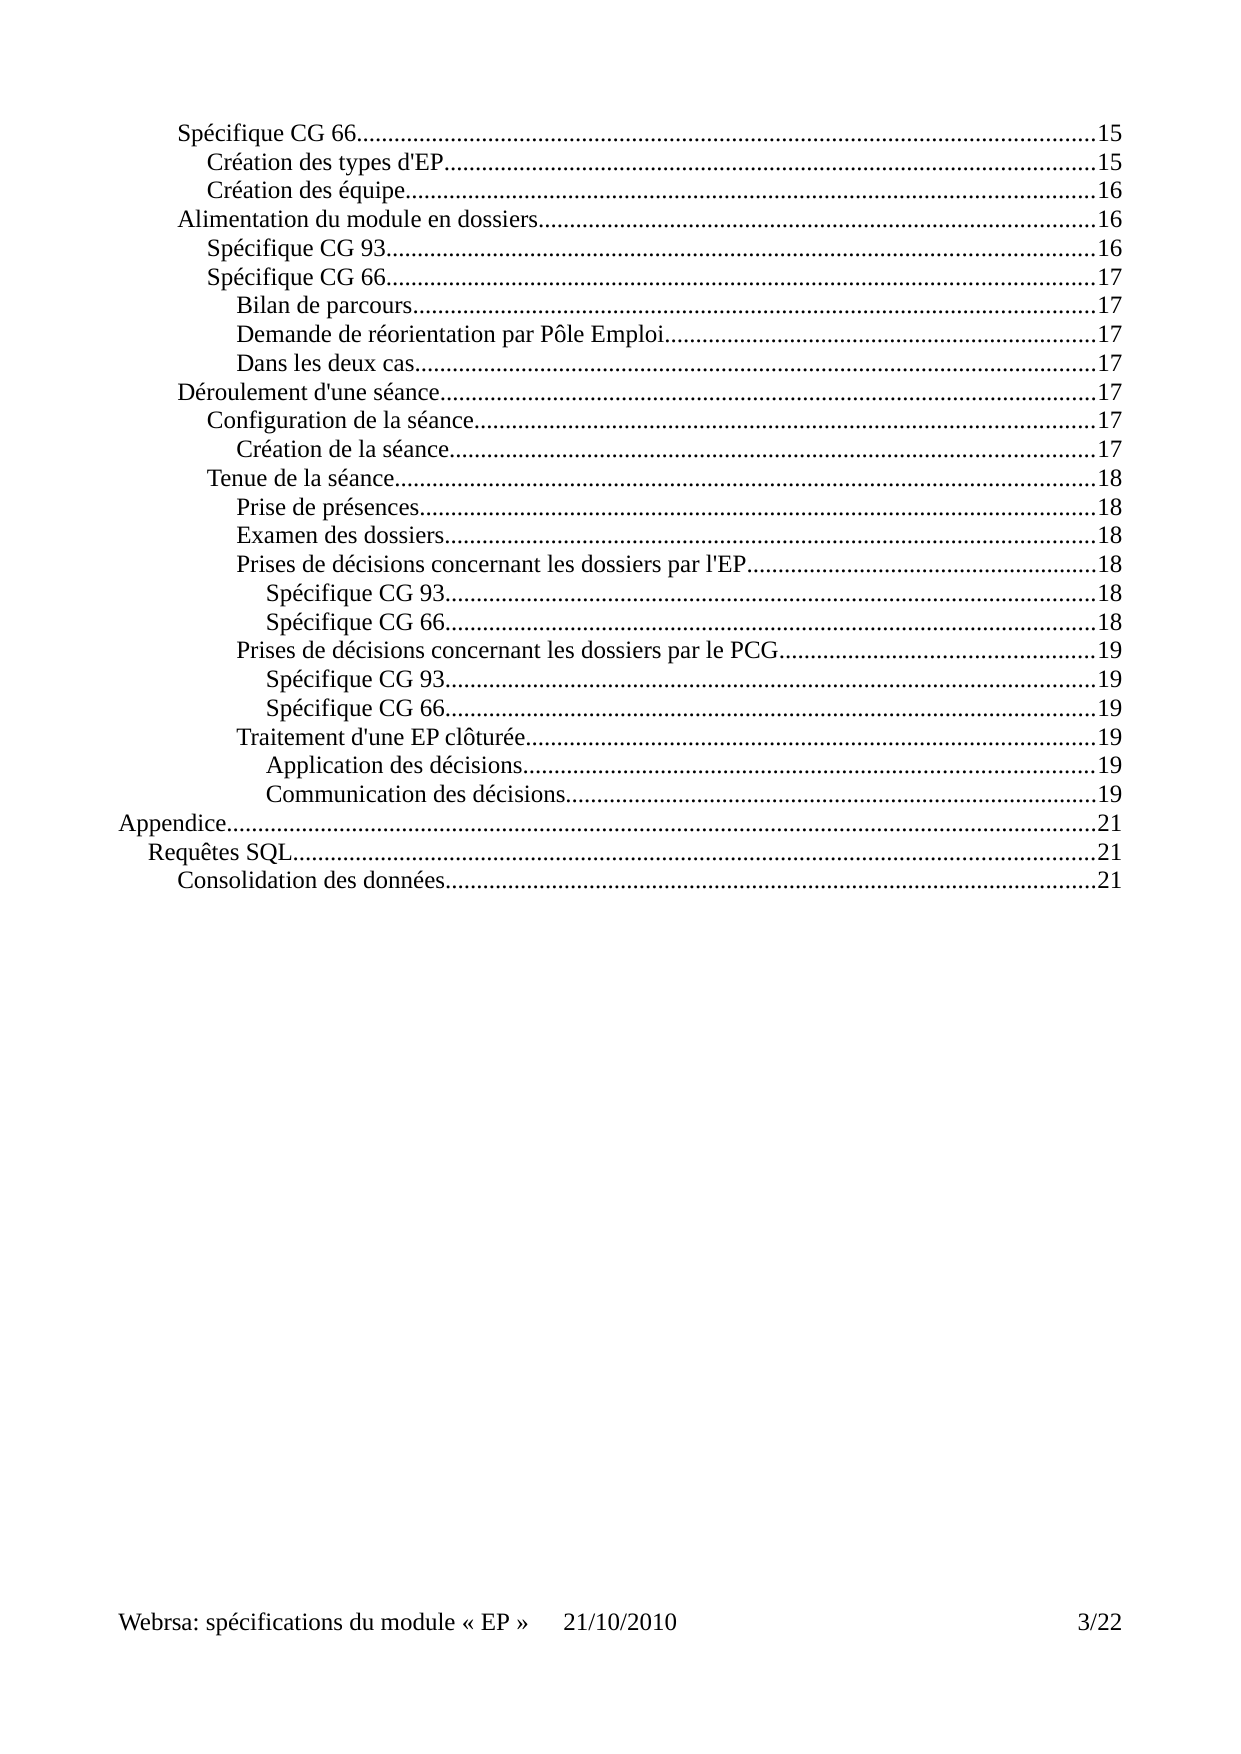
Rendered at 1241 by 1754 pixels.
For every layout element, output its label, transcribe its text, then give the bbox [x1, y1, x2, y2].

text Prises de décisions concernant les dossiers par l'EP 18 [236, 549, 1122, 578]
text Spécifique CG 93 16 [207, 233, 1122, 262]
text Application des décisions 19 [266, 751, 1122, 779]
text Alimentation du module en dossiers 16 [177, 204, 1122, 233]
text Déroulement d'une séance 17 [177, 377, 1122, 406]
text Configuration de la séance 17 [207, 406, 1122, 434]
text Dans les deux cas 17 [236, 348, 1122, 377]
text Prises de décisions concernant les dossiers par le PCG 19 [236, 636, 1122, 664]
text Traitement d'une EP clôturée 19 [236, 722, 1122, 751]
text Demande de réorientation par Pôle Emploi 17 [236, 319, 1122, 348]
text Consolidation des données 21 [177, 866, 1122, 894]
text Spécifique CG 66 15 [177, 118, 1122, 147]
text Spécifique CG 66 19 [266, 693, 1122, 722]
text Spécifique CG 93 19 [266, 664, 1122, 693]
text Appendice 21 [118, 808, 1122, 837]
text Spécifique CG 93 18 [266, 578, 1122, 607]
text Tenue de la séance 18 [207, 463, 1122, 492]
text Examen des dossiers 18 [236, 521, 1122, 549]
text Spécifique CG 66 18 [266, 607, 1122, 636]
text Spécifique CG 66 17 [207, 262, 1122, 291]
text Bilan de parcours 17 [236, 291, 1122, 319]
text Création de la séance 17 [236, 434, 1122, 463]
text Communication des décisions 19 [266, 779, 1122, 808]
text Prise de présences 18 [236, 492, 1122, 521]
text Création des équipe 16 [207, 176, 1122, 204]
text Création des types d'EP 15 [207, 147, 1122, 176]
text Requêtes SQL 21 [148, 837, 1122, 866]
